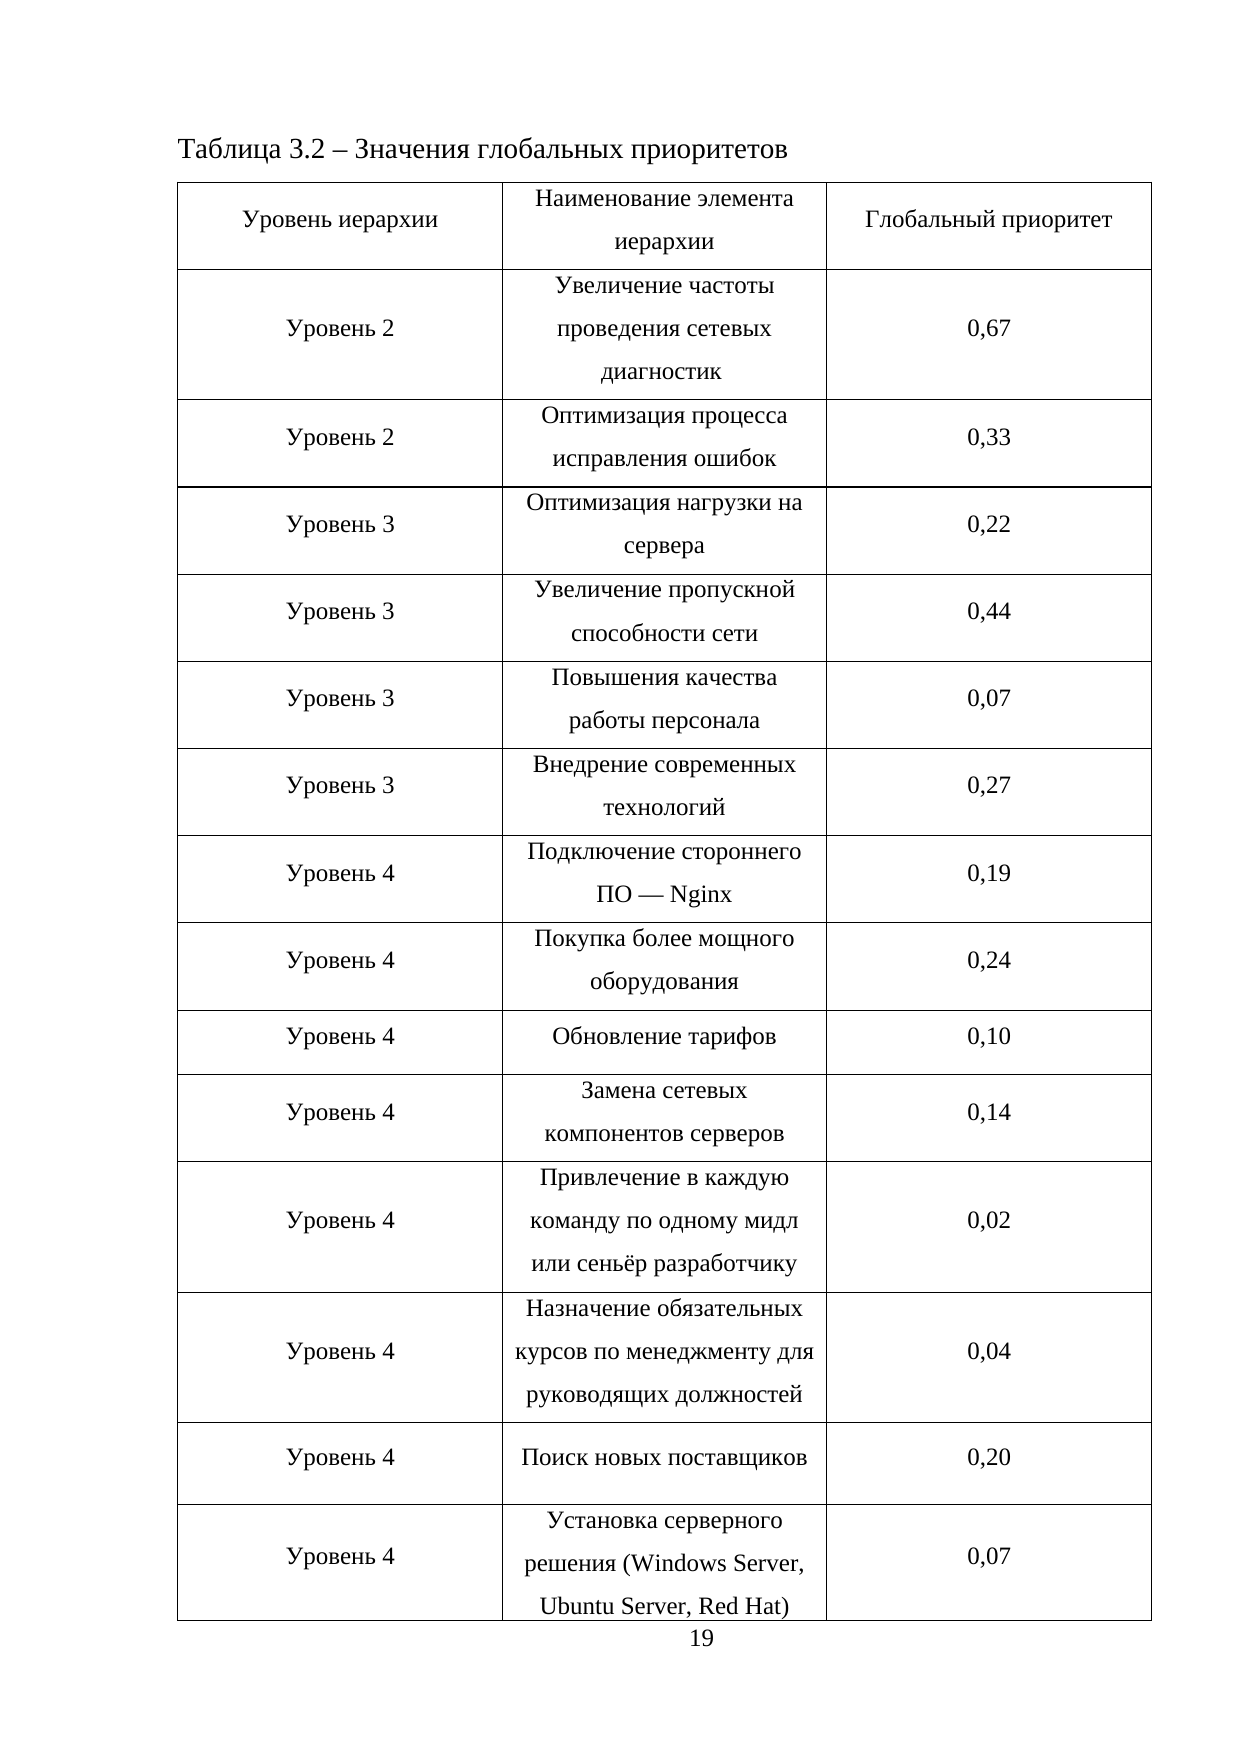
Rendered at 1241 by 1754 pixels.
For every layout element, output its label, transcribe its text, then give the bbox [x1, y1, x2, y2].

table_cell Уровень 4 [178, 923, 502, 1009]
table_cell 0,07 [827, 1505, 1151, 1620]
table_cell Уровень 3 [178, 575, 502, 661]
table_cell Поиск новых поставщиков [503, 1423, 826, 1504]
table_cell 0,07 [827, 662, 1151, 748]
table_cell Уровень 2 [178, 400, 502, 486]
table_cell Уровень 4 [178, 1293, 502, 1422]
table_cell 0,44 [827, 575, 1151, 661]
table_cell 0,24 [827, 923, 1151, 1009]
table_cell Оптимизация нагрузки на сервера [503, 488, 826, 573]
table_cell Уровень 3 [178, 749, 502, 835]
table_cell Повышения качества работы персонала [503, 662, 826, 748]
table_cell Уровень 4 [178, 1011, 502, 1074]
table_cell Уровень 3 [178, 662, 502, 748]
table_cell Увеличение пропускной способности сети [503, 575, 826, 661]
table_cell Уровень 3 [178, 488, 502, 573]
table_cell Оптимизация процесса исправления ошибок [503, 400, 826, 486]
table_cell Назначение обязательных курсов по менеджменту для руководящих должностей [503, 1293, 826, 1422]
table_cell 0,19 [827, 836, 1151, 922]
table_cell Установка серверного решения (Windows Server, Ubuntu Server, Red Hat) [503, 1505, 826, 1620]
table_cell Уровень 4 [178, 1505, 502, 1620]
table_cell Внедрение современных технологий [503, 749, 826, 835]
table_cell Увеличение частоты проведения сетевых диагностик [503, 270, 826, 399]
table_cell 0,67 [827, 270, 1151, 399]
table_cell Подключение стороннего ПО — Nginx [503, 836, 826, 922]
table_cell 0,33 [827, 400, 1151, 486]
table_cell 0,10 [827, 1011, 1151, 1074]
table_cell Уровень 2 [178, 270, 502, 399]
table_cell Уровень 4 [178, 1075, 502, 1161]
table_cell Уровень 4 [178, 1423, 502, 1504]
table_cell Привлечение в каждую команду по одному мидл или сеньёр разработчику [503, 1162, 826, 1292]
table_cell 0,14 [827, 1075, 1151, 1161]
table_cell 0,22 [827, 488, 1151, 573]
table_cell Замена сетевых компонентов серверов [503, 1075, 826, 1161]
table_cell 0,02 [827, 1162, 1151, 1292]
table_header Уровень иерархии [178, 183, 502, 269]
table_cell Покупка более мощного оборудования [503, 923, 826, 1009]
table_cell 0,04 [827, 1293, 1151, 1422]
table_cell 0,20 [827, 1423, 1151, 1504]
table_cell 0,27 [827, 749, 1151, 835]
table_header Глобальный приоритет [827, 183, 1151, 269]
table_header Наименование элемента иерархии [503, 183, 826, 269]
table_cell Обновление тарифов [503, 1011, 826, 1074]
table_cell Уровень 4 [178, 836, 502, 922]
text Таблица 3.2 – Значения глобальных приоритетов [177, 131, 1152, 165]
table_cell Уровень 4 [178, 1162, 502, 1292]
